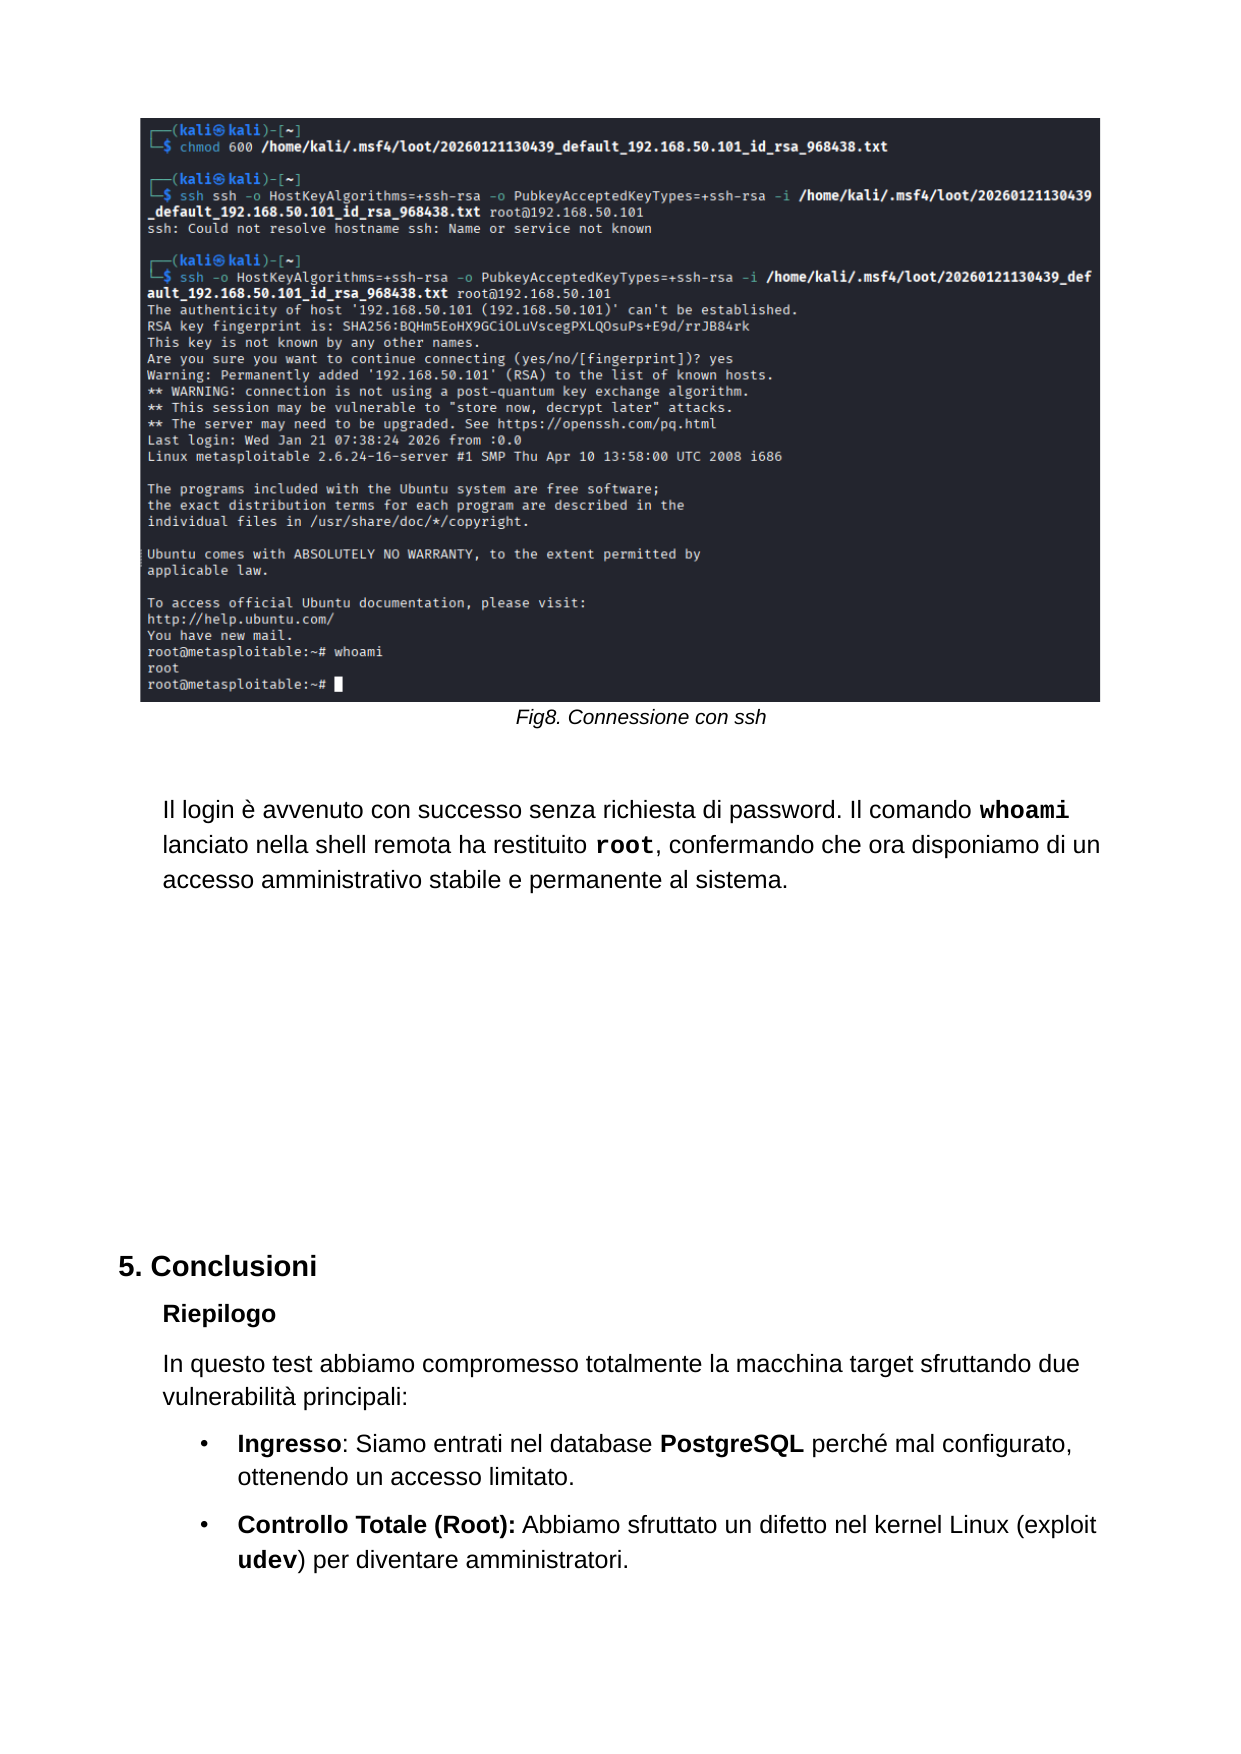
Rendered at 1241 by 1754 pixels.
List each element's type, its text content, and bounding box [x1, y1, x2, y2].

text Il login è avvenuto con successo senza richiesta di password. Il comando whoami lanciato nella shell remota ha restituito root, confermando che ora disponiamo di un accesso amministrativo stabile e permanente al sistema. [162, 795, 1122, 894]
list Ingresso: Siamo entrati nel database PostgreSQL perché mal configurato, ottenendo un accesso limitato. [200, 1429, 1122, 1491]
text Fig8. Connessione con ssh [162, 118, 1122, 729]
text In questo test abbiamo compromesso totalmente la macchina target sfruttando due vulnerabilità principali: [162, 1349, 1122, 1410]
text Riepilogo [162, 1296, 1122, 1329]
subtitle 5. Conclusioni [118, 1249, 1122, 1283]
list Controllo Totale (Root): Abbiamo sfruttato un difetto nel kernel Linux (exploit udev) per diventare amministratori. [200, 1510, 1122, 1576]
picture [140, 118, 1100, 702]
